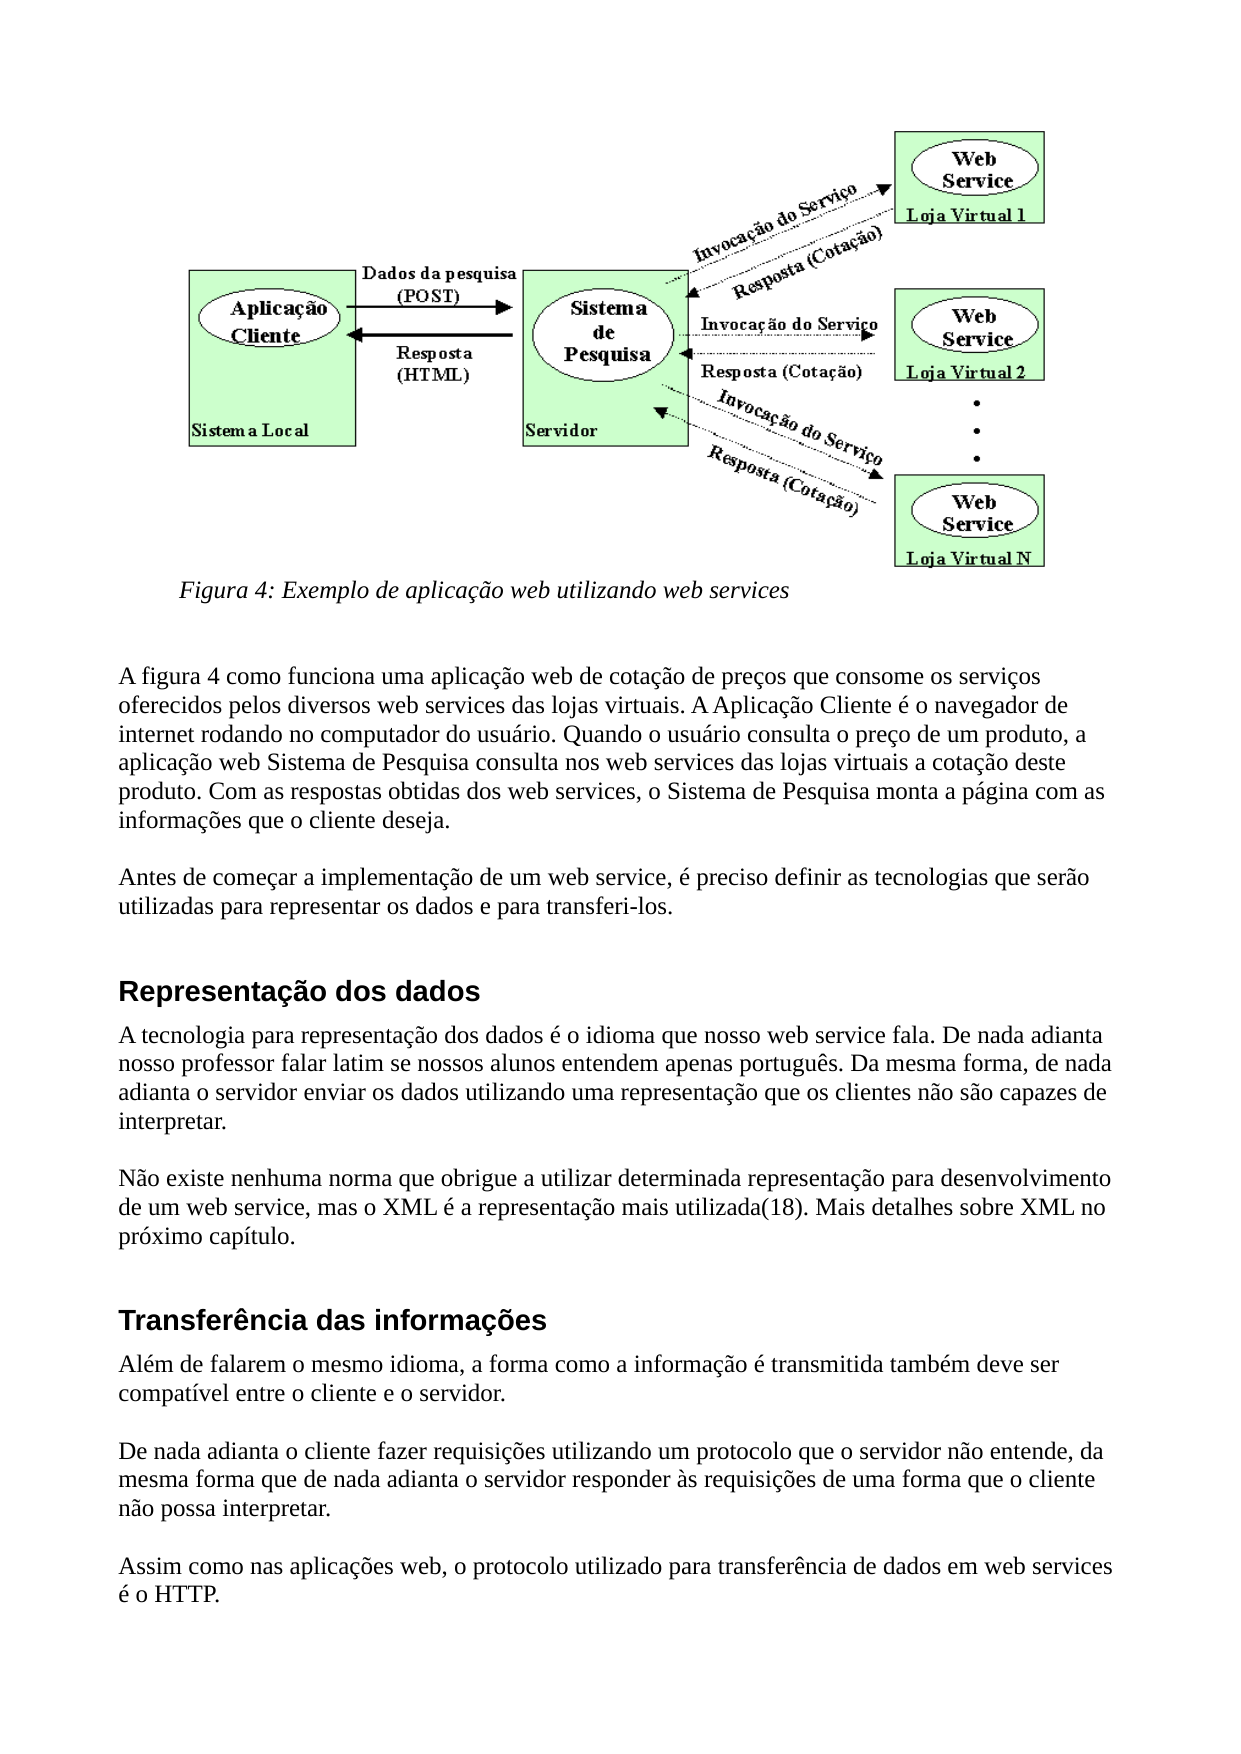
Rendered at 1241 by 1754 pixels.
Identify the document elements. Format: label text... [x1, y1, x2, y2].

text Além de falarem o mesmo idioma, a forma como a informação é transmitida também deve ser compatível entre o cliente e o servidor. [118, 1349, 1122, 1407]
picture [179, 130, 1062, 575]
text A tecnologia para representação dos dados é o idioma que nosso web service fala. De nada adianta nosso professor falar latim se nossos alunos entendem apenas português. Da mesma forma, de nada adianta o servidor enviar os dados utilizando uma representação que os clientes não são capazes de interpretar. [118, 1020, 1122, 1135]
text Figura 4: Exemplo de aplicação web utilizando web services [179, 575, 1061, 604]
text Assim como nas aplicações web, o protocolo utilizado para transferência de dados em web services é o HTTP. [118, 1551, 1122, 1608]
subtitle Representação dos dados [118, 974, 1122, 1007]
subtitle Transferência das informações [118, 1303, 1122, 1337]
text Antes de começar a implementação de um web service, é preciso definir as tecnologias que serão utilizadas para representar os dados e para transferi-los. [118, 862, 1122, 920]
text A figura 4 como funciona uma aplicação web de cotação de preços que consome os serviços oferecidos pelos diversos web services das lojas virtuais. A Aplicação Cliente é o navegador de internet rodando no computador do usuário. Quando o usuário consulta o preço de um produto, a aplicação web Sistema de Pesquisa consulta nos web services das lojas virtuais a cotação deste produto. Com as respostas obtidas dos web services, o Sistema de Pesquisa monta a página com as informações que o cliente deseja. [118, 661, 1122, 834]
text De nada adianta o cliente fazer requisições utilizando um protocolo que o servidor não entende, da mesma forma que de nada adianta o servidor responder às requisições de uma forma que o cliente não possa interpretar. [118, 1436, 1122, 1522]
text Não existe nenhuma norma que obrigue a utilizar determinada representação para desenvolvimento de um web service, mas o XML é a representação mais utilizada(18). Mais detalhes sobre XML no próximo capítulo. [118, 1163, 1122, 1250]
